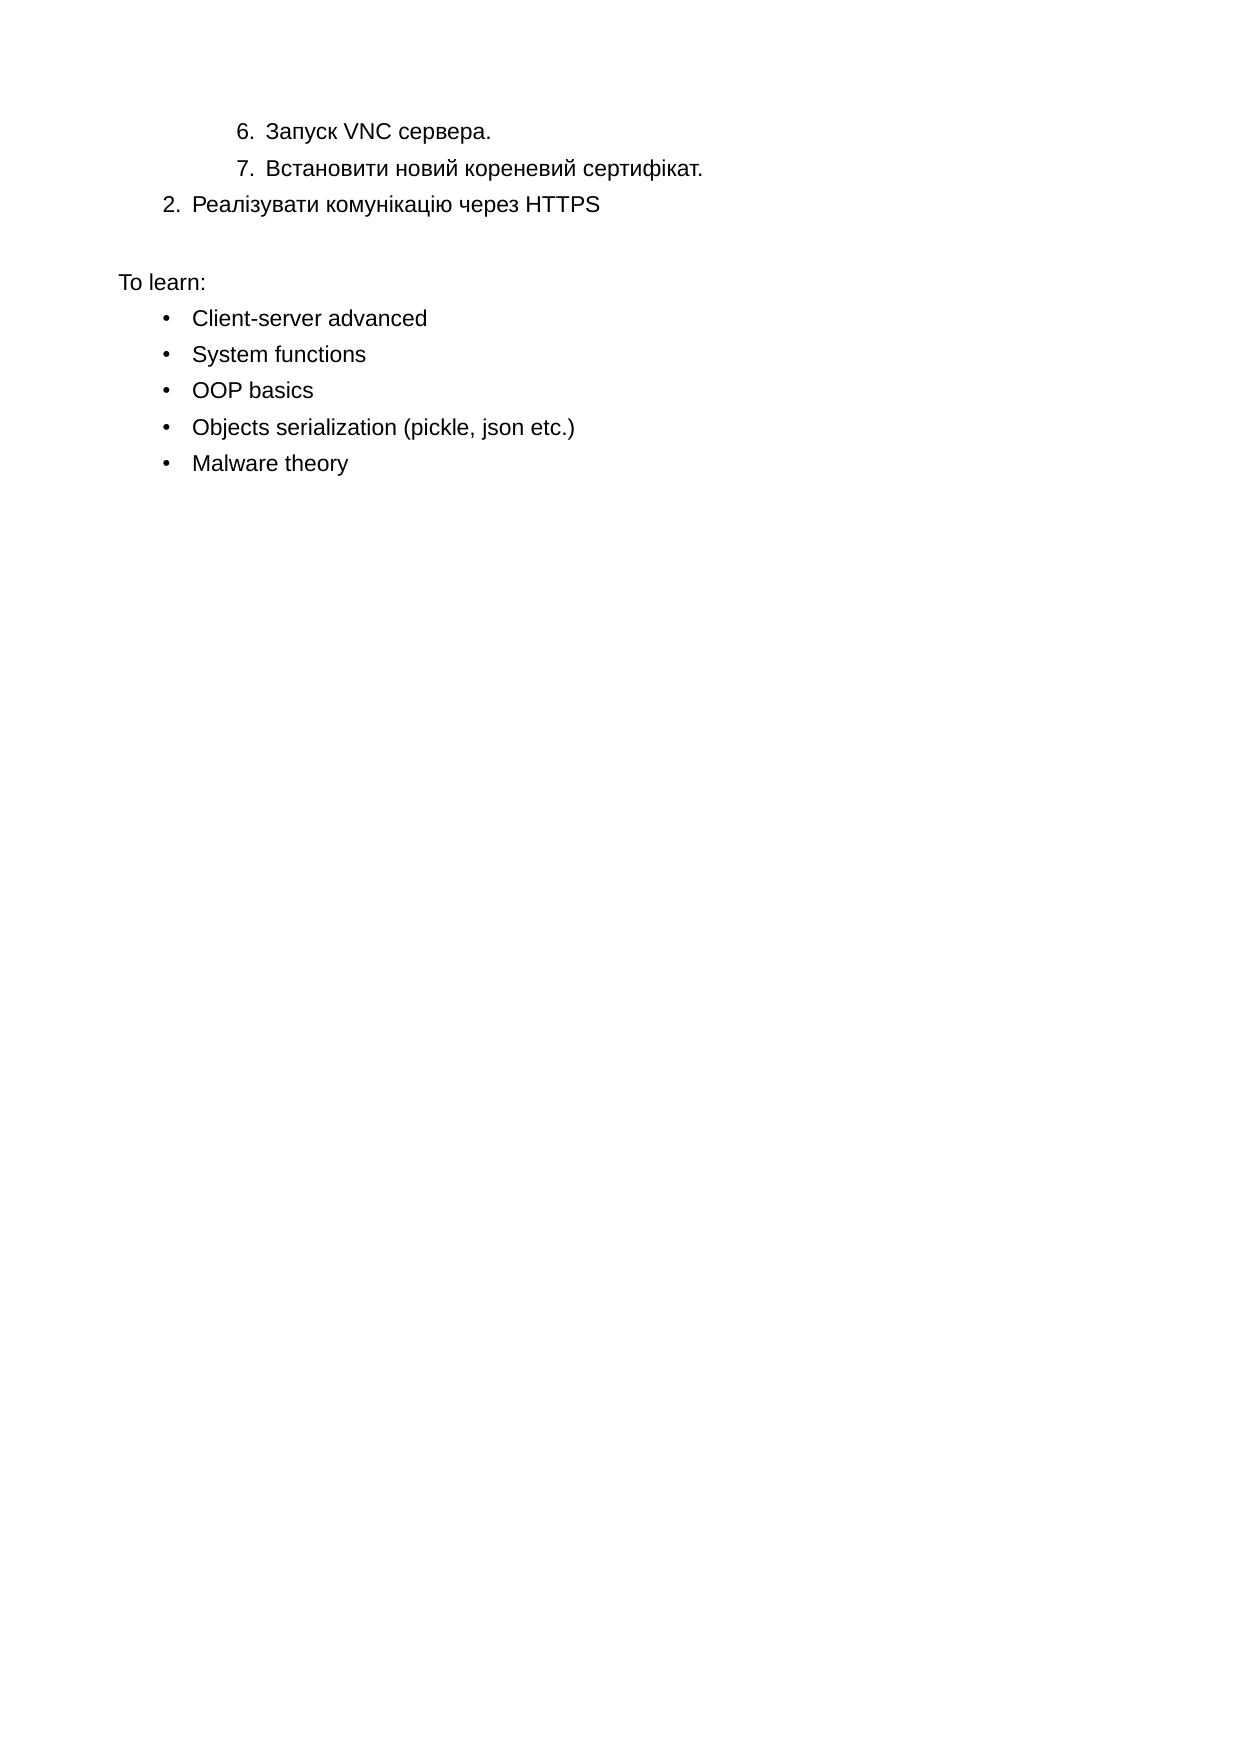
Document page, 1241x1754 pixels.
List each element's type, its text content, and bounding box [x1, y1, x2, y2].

list Objects serialization (pickle, json etc.) [162, 414, 1122, 440]
list OOP basics [162, 377, 1122, 404]
text To learn: [118, 268, 1122, 295]
list Реалізувати комунікацію через HTTPS [162, 191, 1122, 217]
list Client-server advanced [162, 305, 1122, 331]
list Malware theory [162, 450, 1122, 477]
list Запуск VNC сервера. [236, 118, 1122, 144]
list Встановити новий кореневий сертифікат. [236, 154, 1122, 181]
list System functions [162, 341, 1122, 367]
